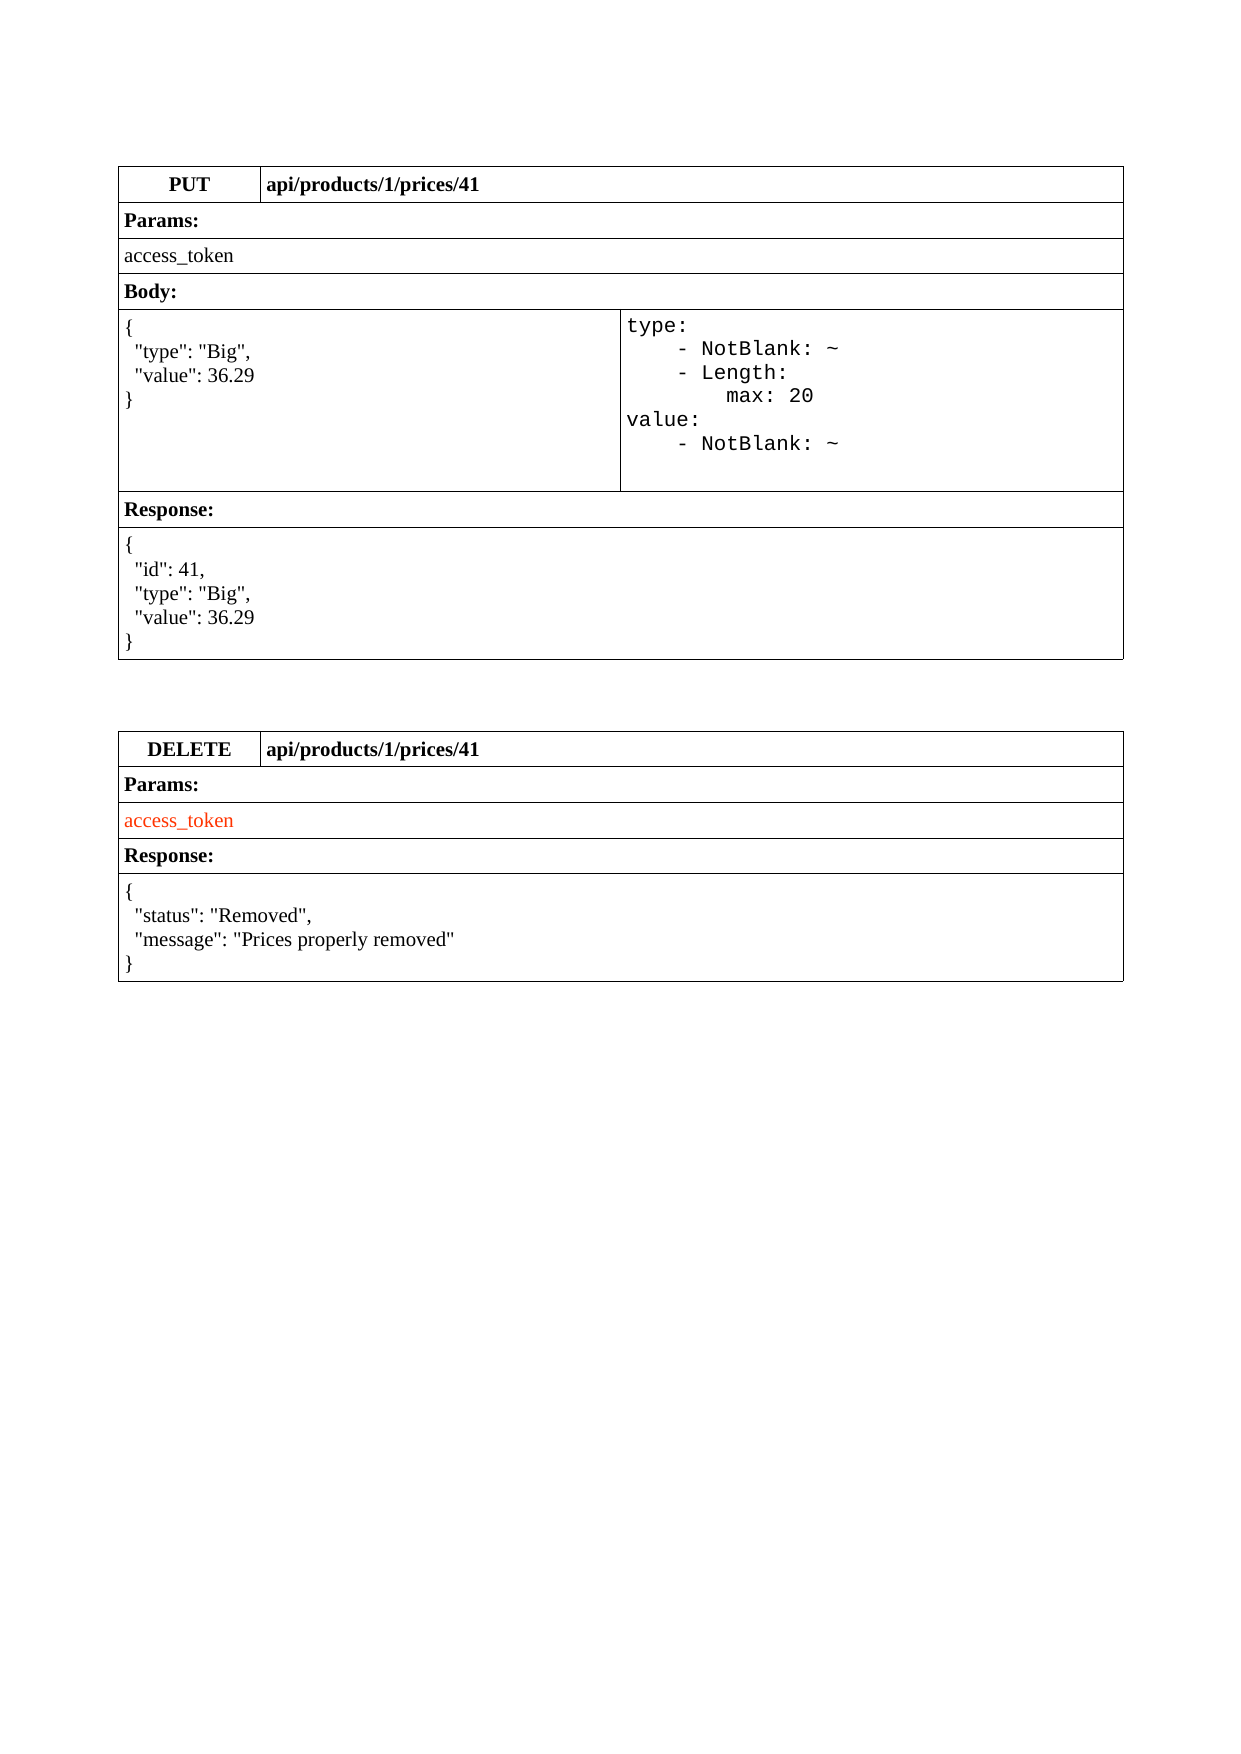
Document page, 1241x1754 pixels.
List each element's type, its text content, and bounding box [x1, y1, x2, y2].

table_cell access_token [119, 239, 1123, 273]
table_header PUT [119, 167, 260, 202]
table_header DELETE [119, 732, 260, 766]
table_cell { "id": 41, "type": "Big", "value": 36.29 } [119, 528, 1123, 658]
table_cell Params: [119, 203, 1123, 237]
table_cell { "type": "Big", "value": 36.29 } [119, 310, 620, 491]
table_cell Params: [119, 767, 1123, 802]
table_cell type: - NotBlank: ~ - Length: max: 20 value: - NotBlank: ~ [621, 310, 1123, 491]
table_cell Body: [119, 274, 1123, 309]
table_header api/products/1/prices/41 [261, 167, 1123, 202]
table_cell Response: [119, 492, 1123, 527]
table_cell access_token [119, 803, 1123, 838]
table_cell { "status": "Removed", "message": "Prices properly removed" } [119, 874, 1123, 981]
table_cell Response: [119, 839, 1123, 873]
table_header api/products/1/prices/41 [261, 732, 1123, 766]
